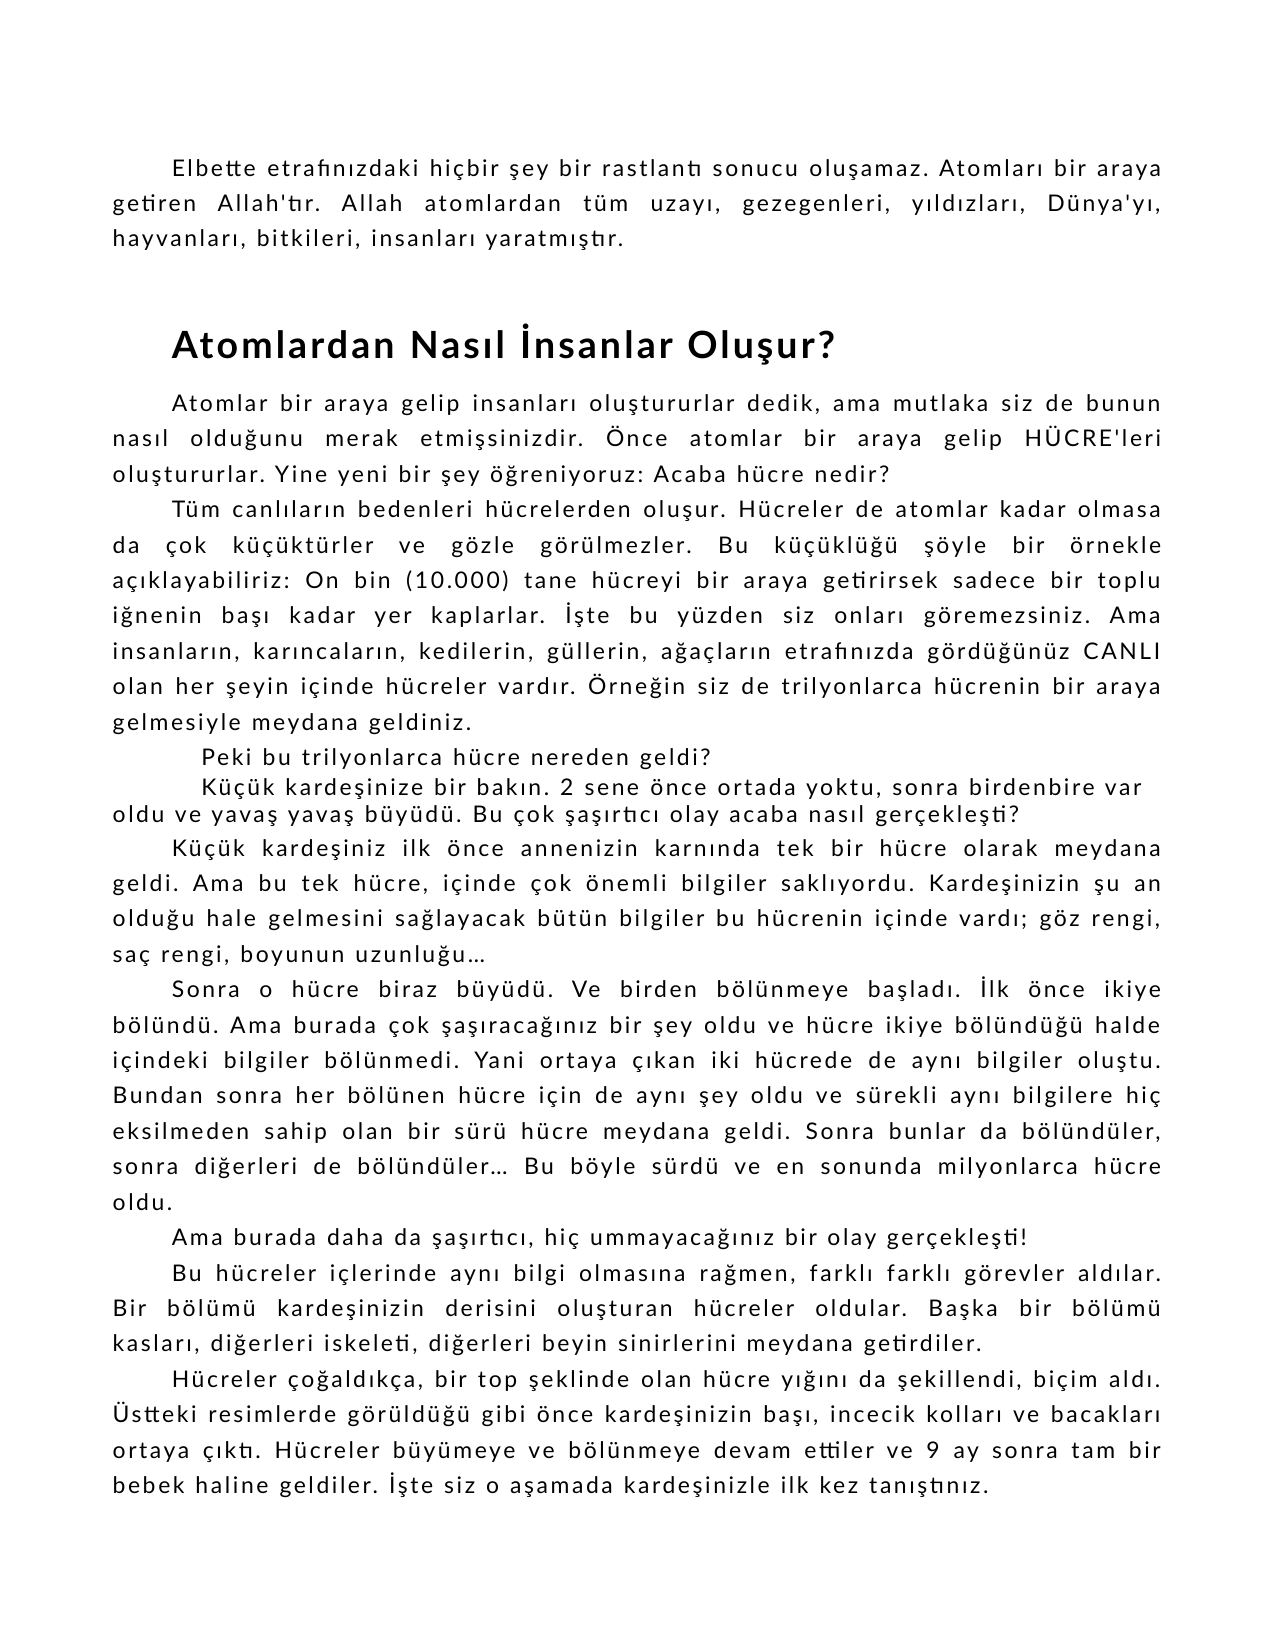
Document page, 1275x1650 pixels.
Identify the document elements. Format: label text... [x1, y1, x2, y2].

text Atomlar bir araya gelip insanları oluştururlar dedik, ama mutlaka siz de bunun nasıl olduğunu merak etmişsinizdir. Önce atomlar bir araya gelip HÜCRE'leri oluştururlar. Yine yeni bir şey öğreniyoruz: Acaba hücre nedir? [112, 383, 1162, 489]
text Hücreler çoğaldıkça, bir top şeklinde olan hücre yığını da şekillendi, biçim aldı. Üstteki resimlerde görüldüğü gibi önce kardeşinizin başı, incecik kolları ve bacakları ortaya çıktı. Hücreler büyümeye ve bölünmeye devam ettiler ve 9 ay sonra tam bir bebek haline geldiler. İşte siz o aşamada kardeşinizle ilk kez tanıştınız. [112, 1359, 1162, 1501]
text Elbette etrafınızdaki hiçbir şey bir rastlantı sonucu oluşamaz. Atomları bir araya getiren Allah'tır. Allah atomlardan tüm uzayı, gezegenleri, yıldızları, Dünya'yı, hayvanları, bitkileri, insanları yaratmıştır. [112, 148, 1162, 254]
text Tüm canlıların bedenleri hücrelerden oluşur. Hücreler de atomlar kadar olmasa da çok küçüktürler ve gözle görülmezler. Bu küçüklüğü şöyle bir örnekle açıklayabiliriz: On bin (10.000) tane hücreyi bir araya getirirsek sadece bir toplu iğnenin başı kadar yer kaplarlar. İşte bu yüzden siz onları göremezsiniz. Ama insanların, karıncaların, kedilerin, güllerin, ağaçların etrafınızda gördüğünüz CANLI olan her şeyin içinde hücreler vardır. Örneğin siz de trilyonlarca hücrenin bir araya gelmesiyle meydana geldiniz. [112, 489, 1162, 737]
text Küçük kardeşiniz ilk önce annenizin karnında tek bir hücre olarak meydana geldi. Ama bu tek hücre, içinde çok önemli bilgiler saklıyordu. Kardeşinizin şu an olduğu hale gelmesini sağlayacak bütün bilgiler bu hücrenin içinde vardı; göz rengi, saç rengi, boyunun uzunluğu… [112, 828, 1162, 969]
subtitle Küçük kardeşinize bir bakın. 2 sene önce ortada yoktu, sonra birdenbire var oldu ve yavaş yavaş büyüdü. Bu çok şaşırtıcı olay acaba nasıl gerçekleşti? [112, 773, 1162, 828]
text Peki bu trilyonlarca hücre nereden geldi? [112, 737, 1162, 773]
text Bu hücreler içlerinde aynı bilgi olmasına rağmen, farklı farklı görevler aldılar. Bir bölümü kardeşinizin derisini oluşturan hücreler oldular. Başka bir bölümü kasları, diğerleri iskeleti, diğerleri beyin sinirlerini meydana getirdiler. [112, 1253, 1162, 1359]
text Atomlardan Nasıl İnsanlar Oluşur? [112, 332, 1162, 365]
text Ama burada daha da şaşırtıcı, hiç ummayacağınız bir olay gerçekleşti! [112, 1217, 1162, 1253]
text Sonra o hücre biraz büyüdü. Ve birden bölünmeye başladı. İlk önce ikiye bölündü. Ama burada çok şaşıracağınız bir şey oldu ve hücre ikiye bölündüğü halde içindeki bilgiler bölünmedi. Yani ortaya çıkan iki hücrede de aynı bilgiler oluştu. Bundan sonra her bölünen hücre için de aynı şey oldu ve sürekli aynı bilgilere hiç eksilmeden sahip olan bir sürü hücre meydana geldi. Sonra bunlar da bölündüler, sonra diğerleri de bölündüler… Bu böyle sürdü ve en sonunda milyonlarca hücre oldu. [112, 969, 1162, 1217]
